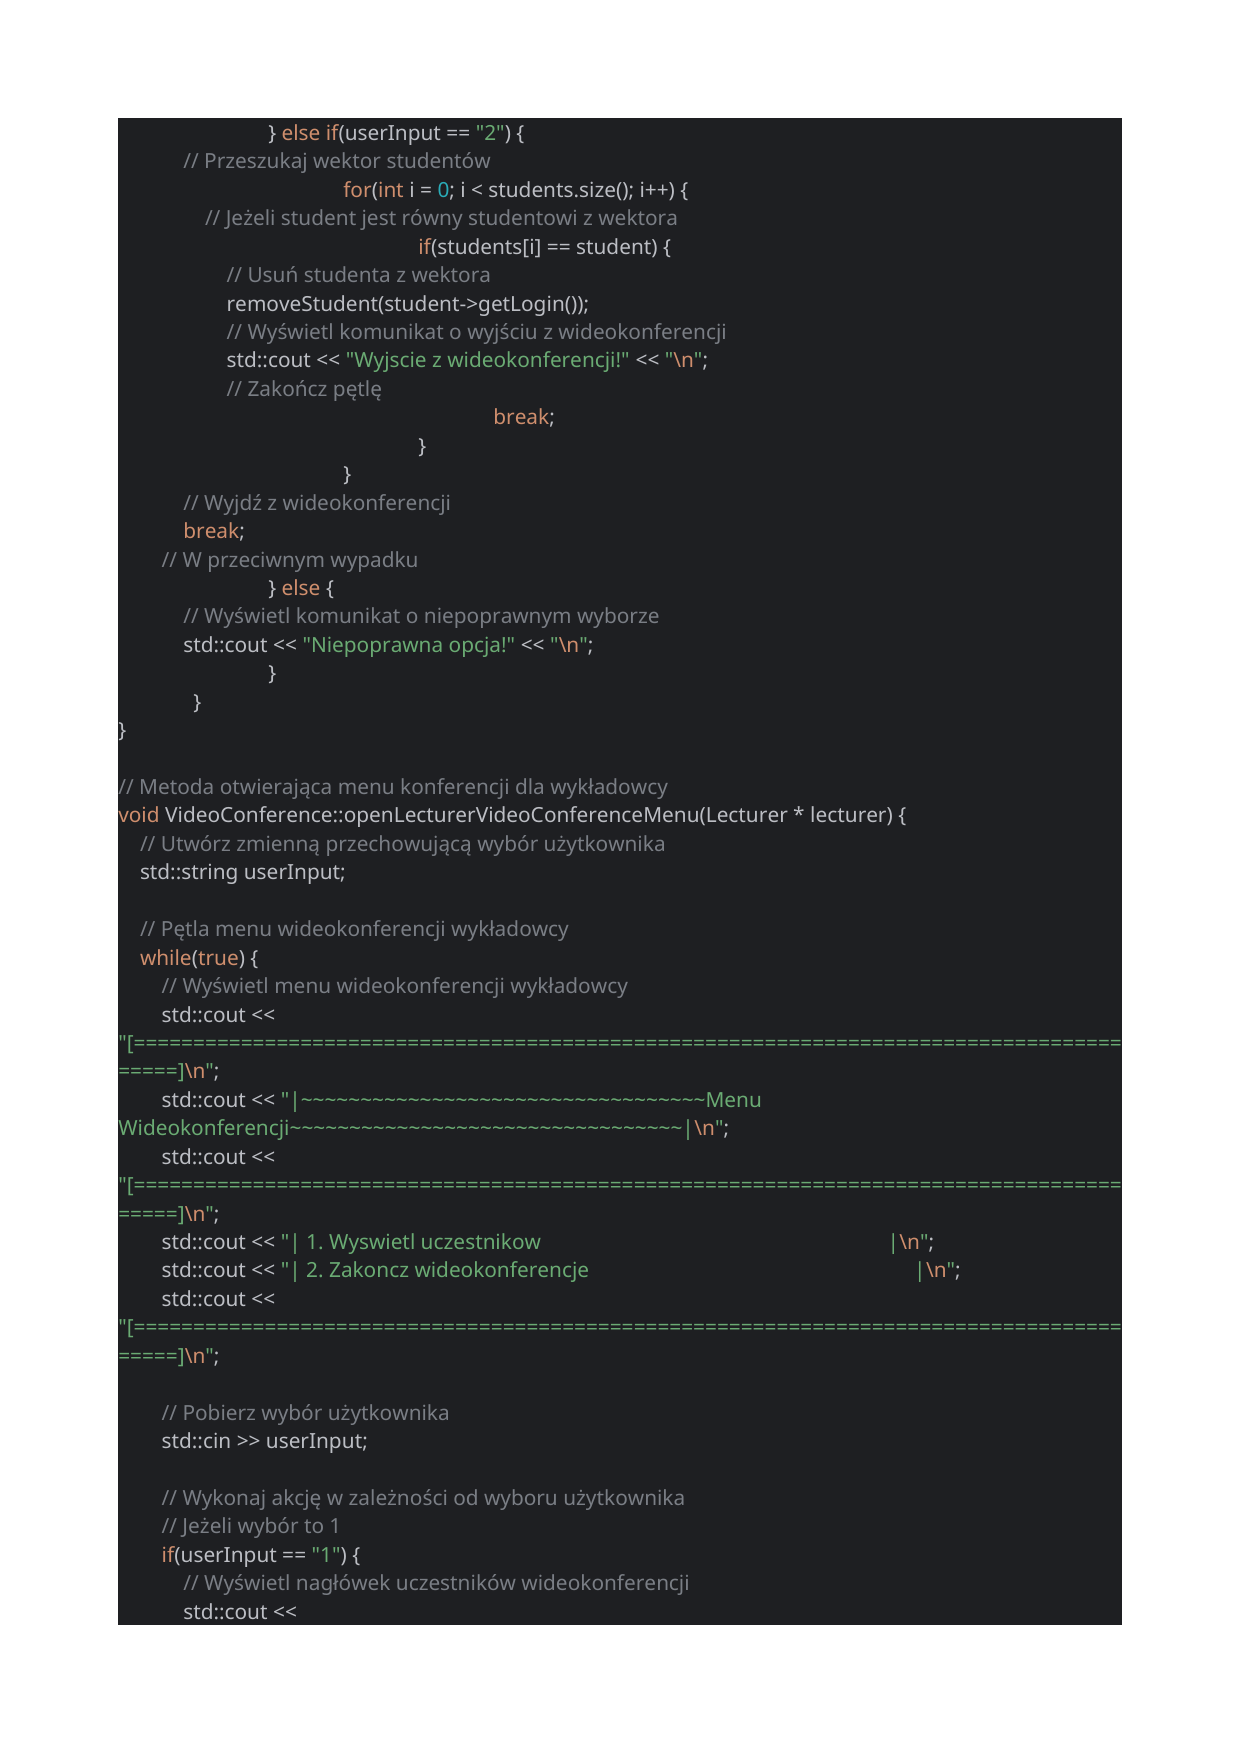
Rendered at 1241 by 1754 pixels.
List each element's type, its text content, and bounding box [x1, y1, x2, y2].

text } else if(userInput == "2") { // Przeszukaj wektor studentów for(int i = 0; i < students.size(); i++) { // Jeżeli student jest równy studentowi z wektora if(students[i] == student) { // Usuń studenta z wektora removeStudent(student->getLogin()); // Wyświetl komunikat o wyjściu z wideokonferencji std::cout << "Wyjscie z wideokonferencji!" << "\n"; // Zakończ pętlę break; } } // Wyjdź z wideokonferencji break; // W przeciwnym wypadku } else { // Wyświetl komunikat o niepoprawnym wyborze std::cout << "Niepoprawna opcja!" << "\n"; } } } // Metoda otwierająca menu konferencji dla wykładowcy void VideoConference::openLecturerVideoConferenceMenu(Lecturer * lecturer) { // Utwórz zmienną przechowującą wybór użytkownika std::string userInput; // Pętla menu wideokonferencji wykładowcy while(true) { // Wyświetl menu wideokonferencji wykładowcy std::cout << "[========================================================================================]\n"; std::cout << "|~~~~~~~~~~~~~~~~~~~~~~~~~~~~~~~~~~Menu Wideokonferencji~~~~~~~~~~~~~~~~~~~~~~~~~~~~~~~~~|\n"; std::cout << "[========================================================================================]\n"; std::cout << "| 1. Wyswietl uczestnikow |\n"; std::cout << "| 2. Zakoncz wideokonferencje |\n"; std::cout << "[========================================================================================]\n"; // Pobierz wybór użytkownika std::cin >> userInput; // Wykonaj akcję w zależności od wyboru użytkownika // Jeżeli wybór to 1 if(userInput == "1") { // Wyświetl nagłówek uczestników wideokonferencji std::cout << [118, 118, 1122, 1625]
